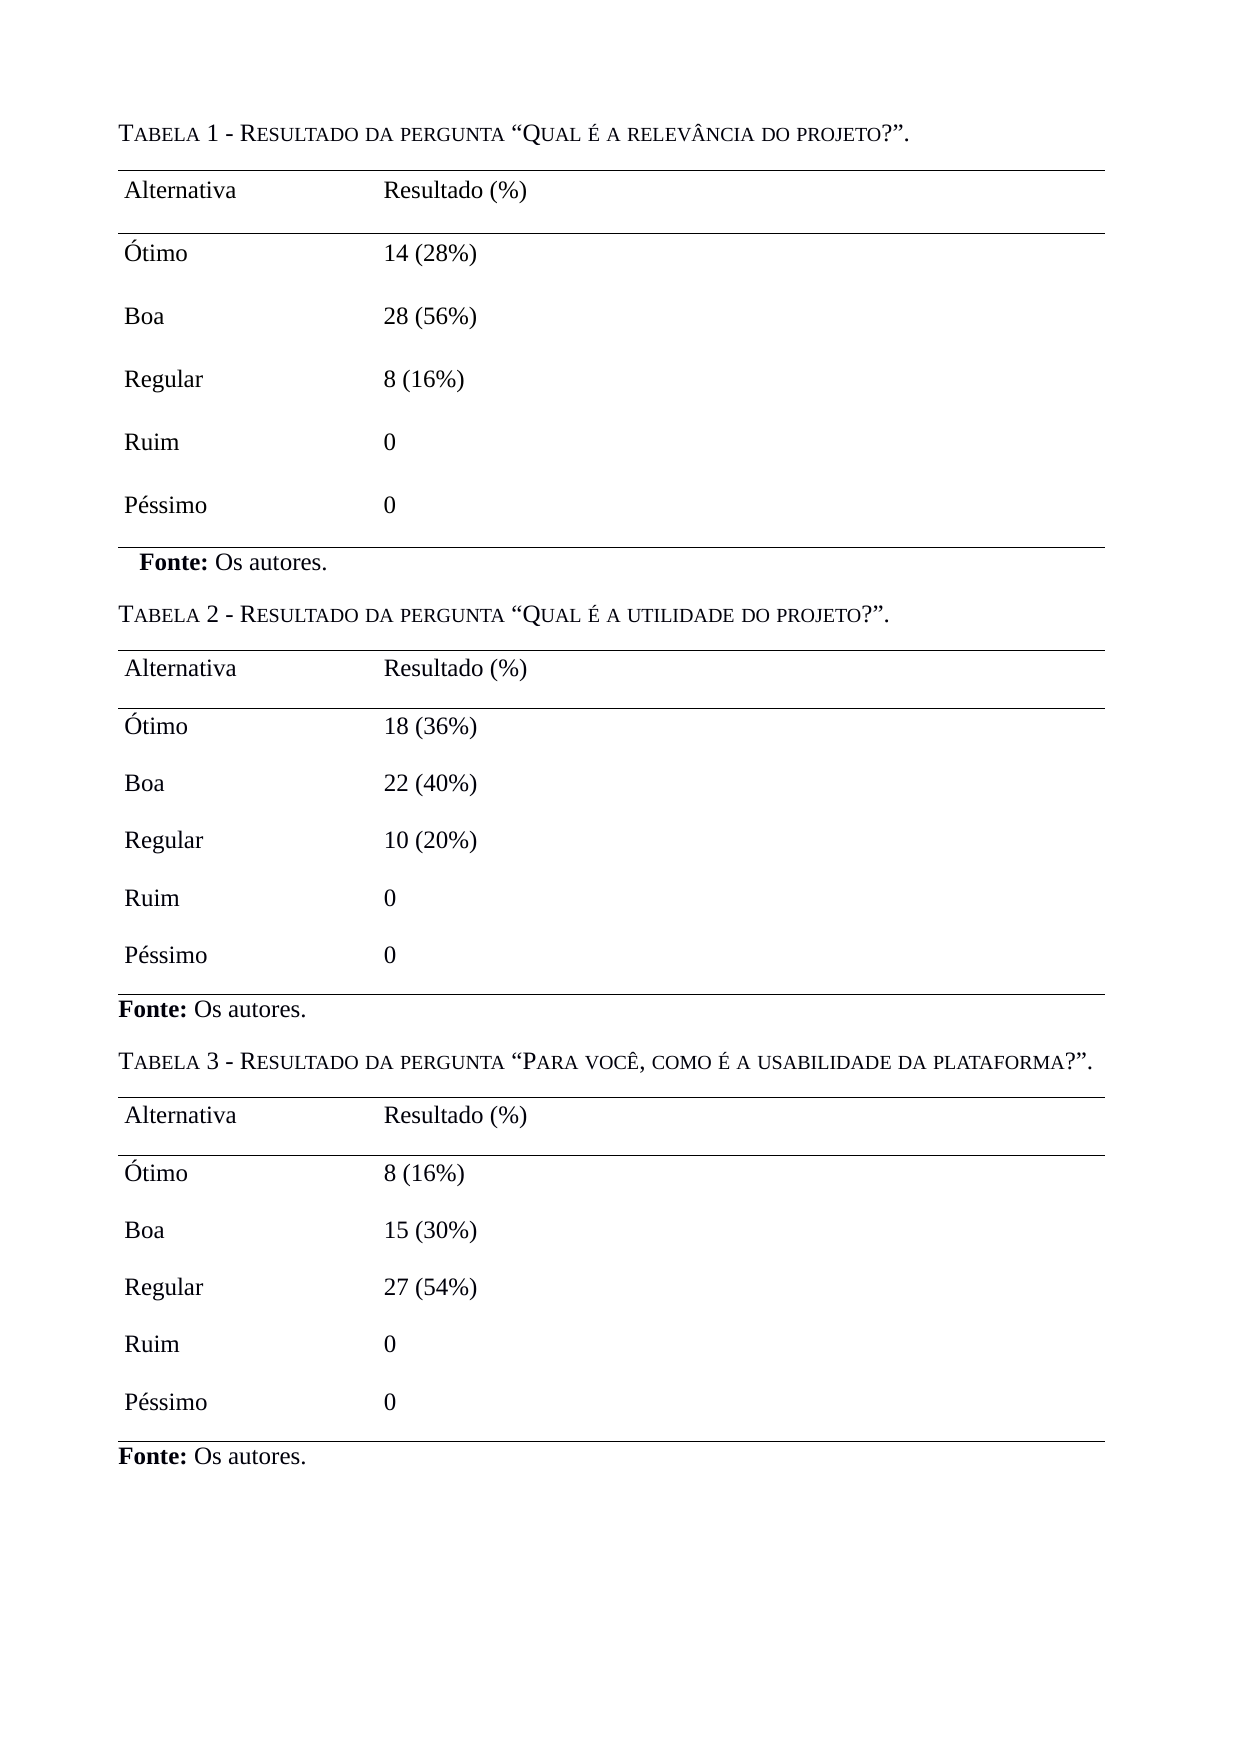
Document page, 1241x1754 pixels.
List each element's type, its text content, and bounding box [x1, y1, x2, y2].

table_cell Boa [118, 296, 377, 358]
table_header Resultado (%) [378, 1098, 1104, 1155]
table_cell 18 (36%) [378, 709, 1104, 765]
table_cell Ótimo [118, 709, 377, 765]
table_cell Boa [118, 1212, 377, 1269]
table_cell Regular [118, 359, 377, 421]
table_cell 27 (54%) [378, 1269, 1104, 1327]
table_cell 15 (30%) [378, 1212, 1104, 1269]
table_cell 0 [378, 1384, 1104, 1441]
table_header Alternativa [118, 171, 377, 233]
table_cell 0 [378, 1327, 1104, 1384]
table_cell 10 (20%) [378, 823, 1104, 880]
table_header Alternativa [118, 651, 377, 708]
text Tabela 3 - Resultado da pergunta “Para você, como é a usabilidade da plataforma?”. [118, 1046, 1122, 1074]
table_header Alternativa [118, 1098, 377, 1155]
table_cell Regular [118, 823, 377, 880]
table_cell Péssimo [118, 937, 377, 994]
table_cell Péssimo [118, 1384, 377, 1441]
table_cell Ruim [118, 421, 377, 484]
table_cell 22 (40%) [378, 765, 1104, 822]
table_cell 28 (56%) [378, 296, 1104, 358]
table_cell 0 [378, 421, 1104, 484]
text Tabela 1 - Resultado da pergunta “Qual é a relevância do projeto?”. [118, 118, 1122, 147]
table_cell 0 [378, 880, 1104, 937]
table_cell Ruim [118, 1327, 377, 1384]
table_cell Regular [118, 1269, 377, 1327]
table_cell 0 [378, 484, 1104, 547]
text Fonte: Os autores. [118, 1441, 1122, 1470]
text Fonte: Os autores. [118, 994, 1122, 1023]
table_cell Boa [118, 765, 377, 822]
table_cell Ótimo [118, 1156, 377, 1212]
table_header Resultado (%) [378, 651, 1104, 708]
text Fonte: Os autores. [118, 547, 1122, 576]
table_cell 8 (16%) [378, 1156, 1104, 1212]
text Tabela 2 - Resultado da pergunta “Qual é a utilidade do projeto?”. [118, 599, 1122, 628]
table_cell Péssimo [118, 484, 377, 547]
table_cell 0 [378, 937, 1104, 994]
table_cell Ótimo [118, 234, 377, 296]
table_cell 14 (28%) [378, 234, 1104, 296]
table_cell 8 (16%) [378, 359, 1104, 421]
table_cell Ruim [118, 880, 377, 937]
table_header Resultado (%) [378, 171, 1104, 233]
